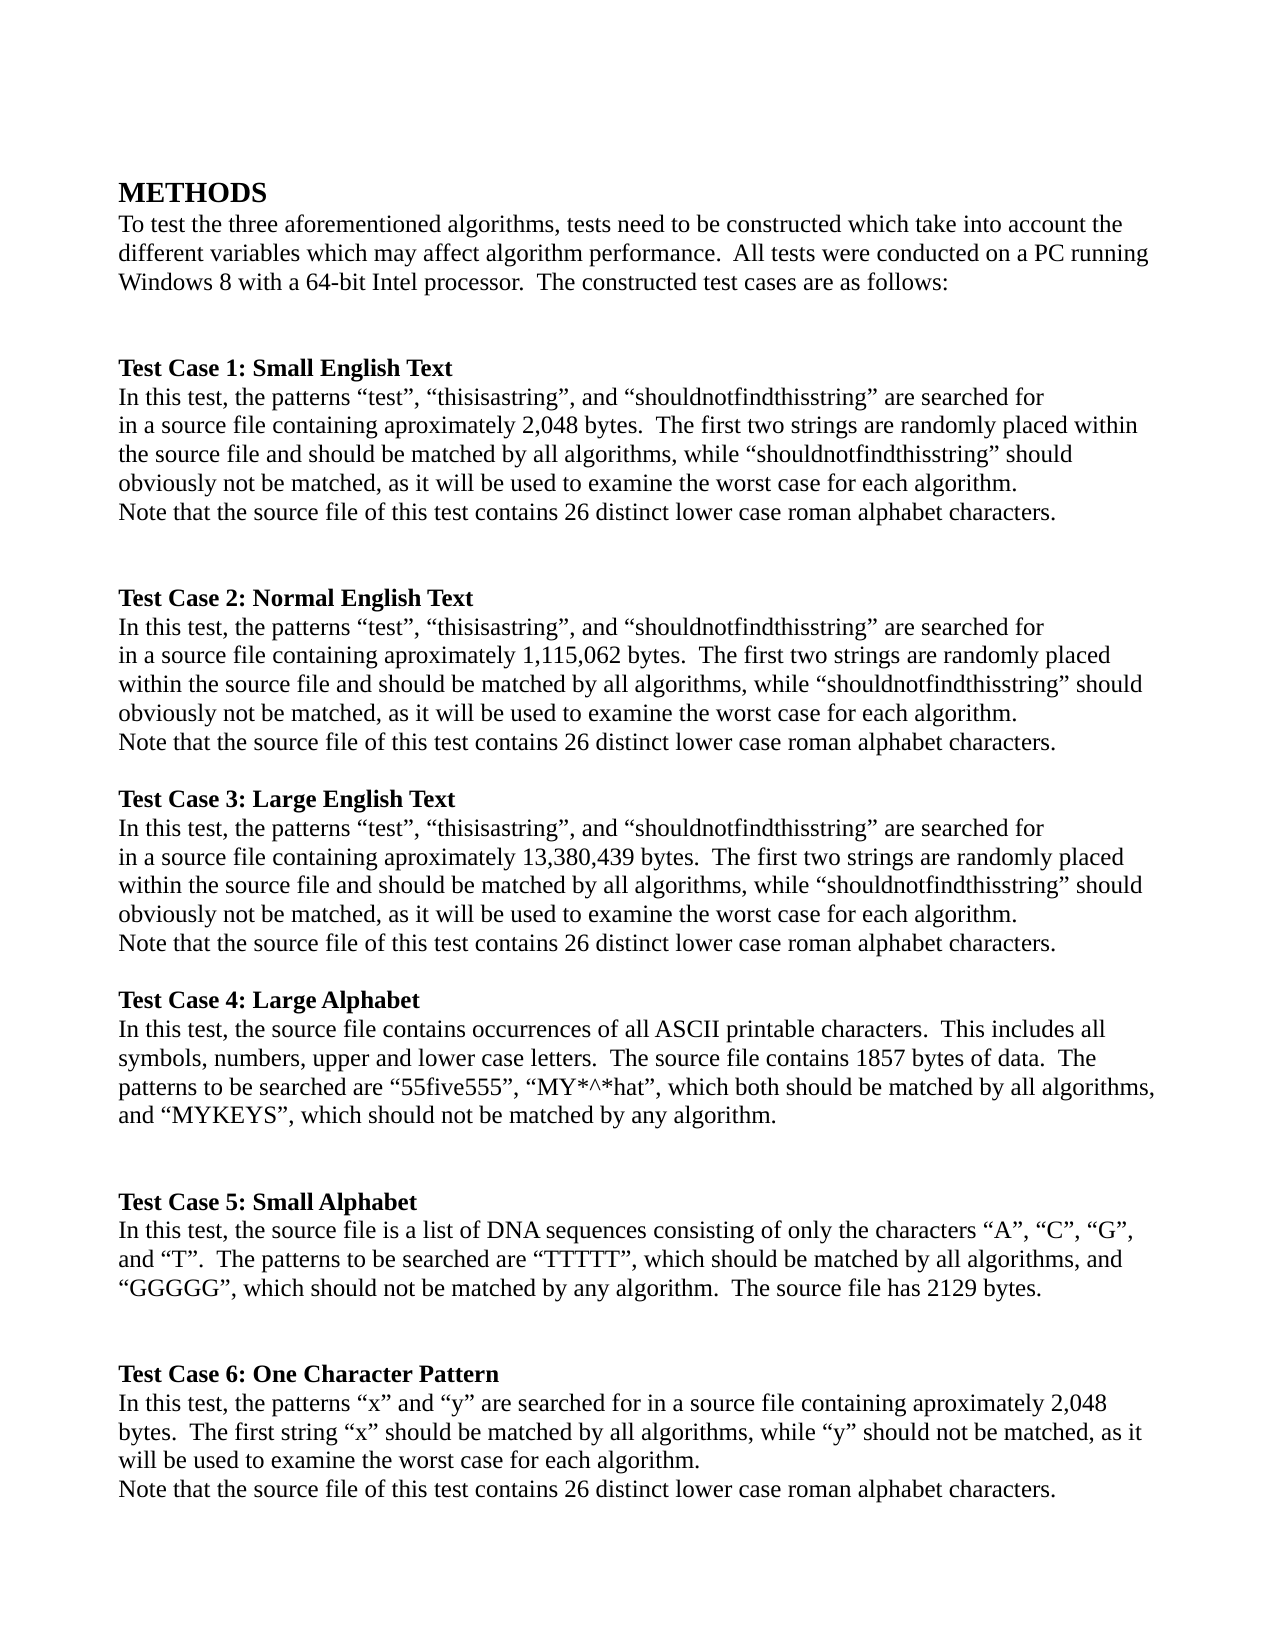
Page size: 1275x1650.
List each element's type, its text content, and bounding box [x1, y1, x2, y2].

text in a source file containing aproximately 1,115,062 bytes. The first two strings are randomly placed within the source file and should be matched by all algorithms, while “shouldnotfindthisstring” should obviously not be matched, as it will be used to examine the worst case for each algorithm. [118, 640, 1157, 727]
text Note that the source file of this test contains 26 distinct lower case roman alphabet characters. [118, 1474, 1157, 1503]
text Test Case 4: Large Alphabet [118, 985, 1157, 1014]
text In this test, the patterns “test”, “thisisastring”, and “shouldnotfindthisstring” are searched for [118, 612, 1157, 640]
text In this test, the source file is a list of DNA sequences consisting of only the characters “A”, “C”, “G”, and “T”. The patterns to be searched are “TTTTT”, which should be matched by all algorithms, and “GGGGG”, which should not be matched by any algorithm. The source file has 2129 bytes. [118, 1215, 1157, 1302]
text In this test, the patterns “x” and “y” are searched for in a source file containing aproximately 2,048 bytes. The first string “x” should be matched by all algorithms, while “y” should not be matched, as it will be used to examine the worst case for each algorithm. [118, 1388, 1157, 1474]
text Note that the source file of this test contains 26 distinct lower case roman alphabet characters. [118, 497, 1157, 525]
text Note that the source file of this test contains 26 distinct lower case roman alphabet characters. [118, 928, 1157, 957]
text Note that the source file of this test contains 26 distinct lower case roman alphabet characters. [118, 727, 1157, 755]
text Test Case 3: Large English Text [118, 784, 1157, 813]
text in a source file containing aproximately 13,380,439 bytes. The first two strings are randomly placed within the source file and should be matched by all algorithms, while “shouldnotfindthisstring” should obviously not be matched, as it will be used to examine the worst case for each algorithm. [118, 842, 1157, 928]
text To test the three aforementioned algorithms, tests need to be constructed which take into account the different variables which may affect algorithm performance. All tests were conducted on a PC running Windows 8 with a 64-bit Intel processor. The constructed test cases are as follows: [118, 209, 1157, 295]
text Test Case 1: Small English Text [118, 353, 1157, 382]
text In this test, the source file contains occurrences of all ASCII printable characters. This includes all symbols, numbers, upper and lower case letters. The source file contains 1857 bytes of data. The patterns to be searched are “55five555”, “MY*^*hat”, which both should be matched by all algorithms, and “MYKEYS”, which should not be matched by any algorithm. [118, 1014, 1157, 1129]
text METHODS [118, 176, 1157, 209]
text in a source file containing aproximately 2,048 bytes. The first two strings are randomly placed within the source file and should be matched by all algorithms, while “shouldnotfindthisstring” should obviously not be matched, as it will be used to examine the worst case for each algorithm. [118, 410, 1157, 497]
text In this test, the patterns “test”, “thisisastring”, and “shouldnotfindthisstring” are searched for [118, 382, 1157, 410]
text In this test, the patterns “test”, “thisisastring”, and “shouldnotfindthisstring” are searched for [118, 813, 1157, 842]
text Test Case 6: One Character Pattern [118, 1359, 1157, 1388]
text Test Case 2: Normal English Text [118, 583, 1157, 612]
text Test Case 5: Small Alphabet [118, 1187, 1157, 1215]
